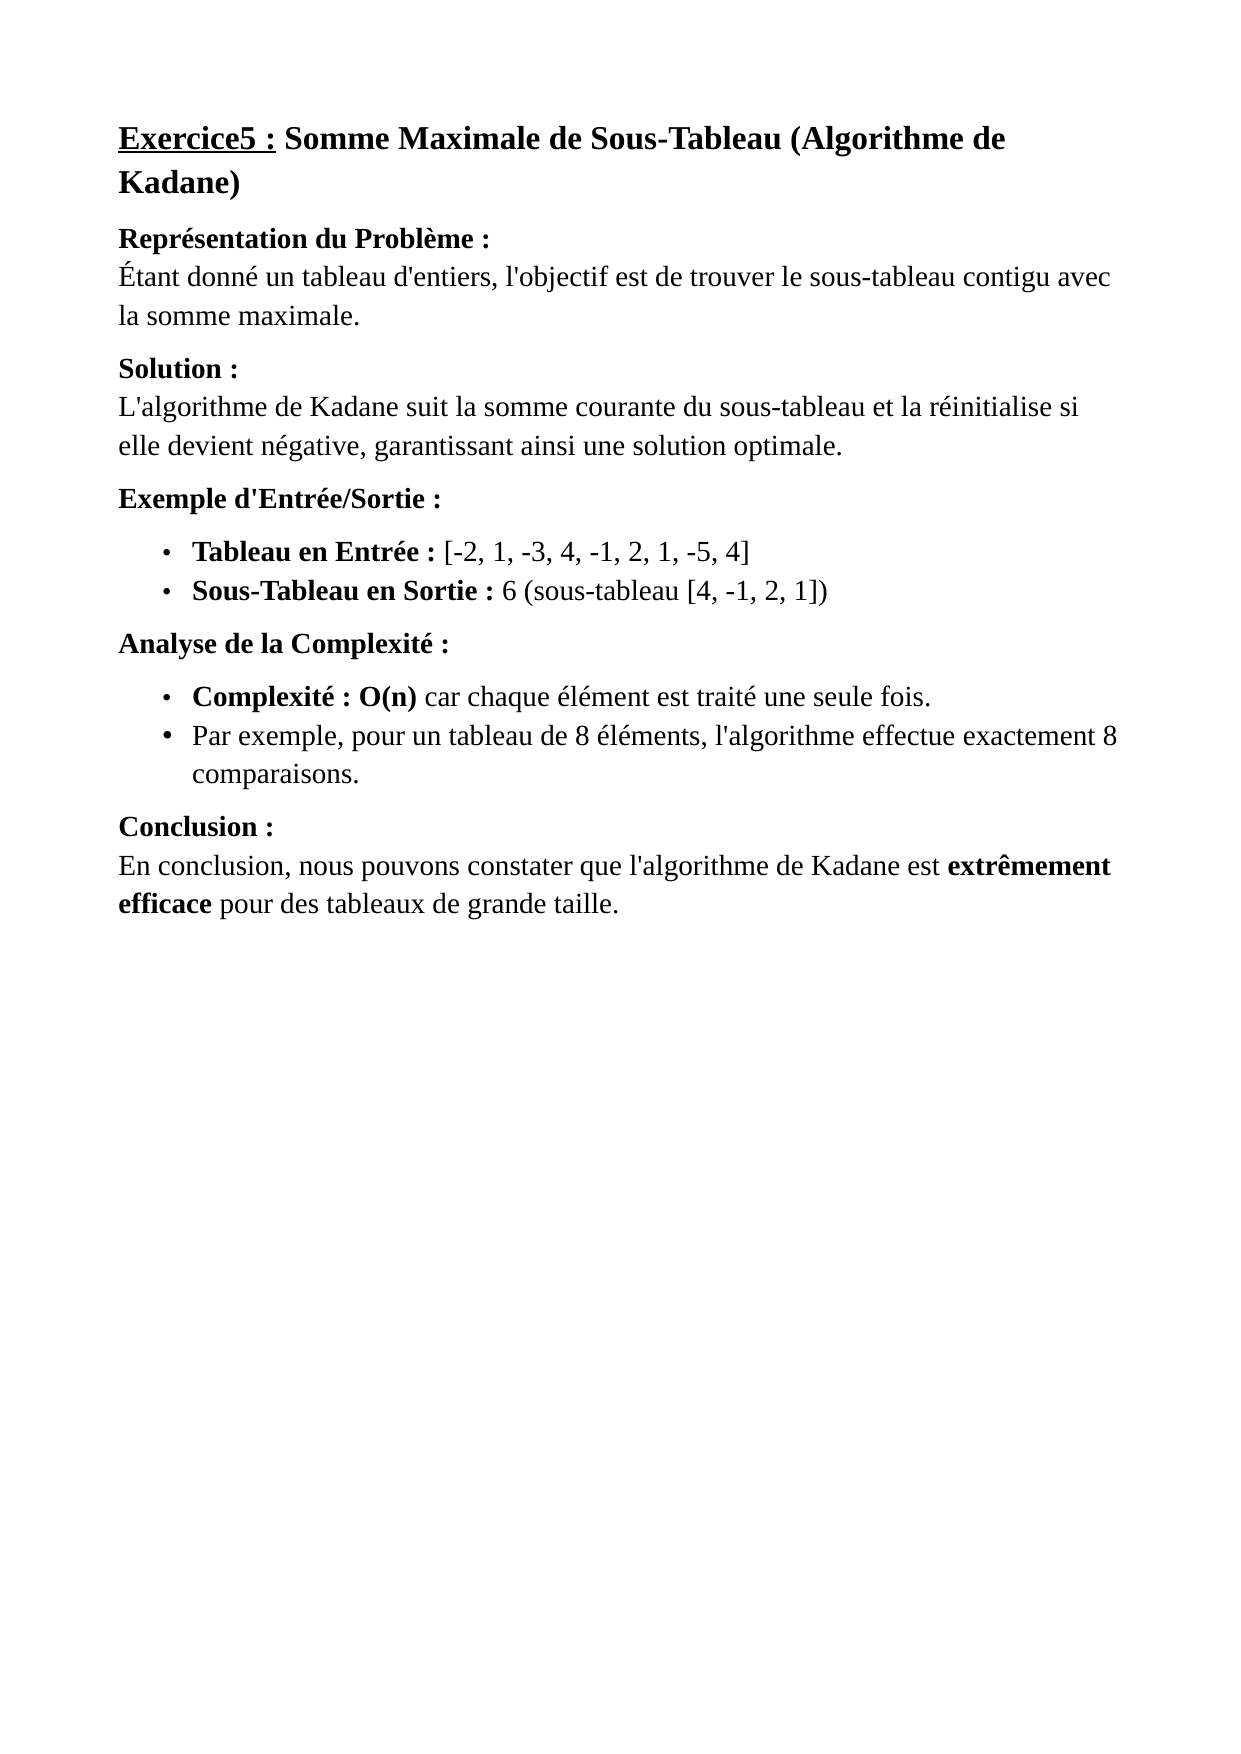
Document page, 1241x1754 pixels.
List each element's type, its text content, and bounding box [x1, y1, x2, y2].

text Exemple d'Entrée/Sortie : [118, 481, 1122, 515]
list Par exemple, pour un tableau de 8 éléments, l'algorithme effectue exactement 8 comparaisons. [162, 718, 1122, 790]
list Sous-Tableau en Sortie : 6 (sous-tableau [4, -1, 2, 1]) [162, 573, 1122, 606]
text Exercice5 : Somme Maximale de Sous-Tableau (Algorithme de Kadane) [118, 118, 1122, 201]
text Solution : L'algorithme de Kadane suit la somme courante du sous-tableau et la réinitialise si elle devient négative, garantissant ainsi une solution optimale. [118, 351, 1122, 462]
text Représentation du Problème : Étant donné un tableau d'entiers, l'objectif est de trouver le sous-tableau contigu avec la somme maximale. [118, 221, 1122, 331]
text Conclusion : En conclusion, nous pouvons constater que l'algorithme de Kadane est extrêmement efficace pour des tableaux de grande taille. [118, 809, 1122, 920]
list Complexité : O(n) car chaque élément est traité une seule fois. [162, 679, 1122, 713]
text Analyse de la Complexité : [118, 626, 1122, 659]
list Tableau en Entrée : [-2, 1, -3, 4, -1, 2, 1, -5, 4] [162, 534, 1122, 568]
